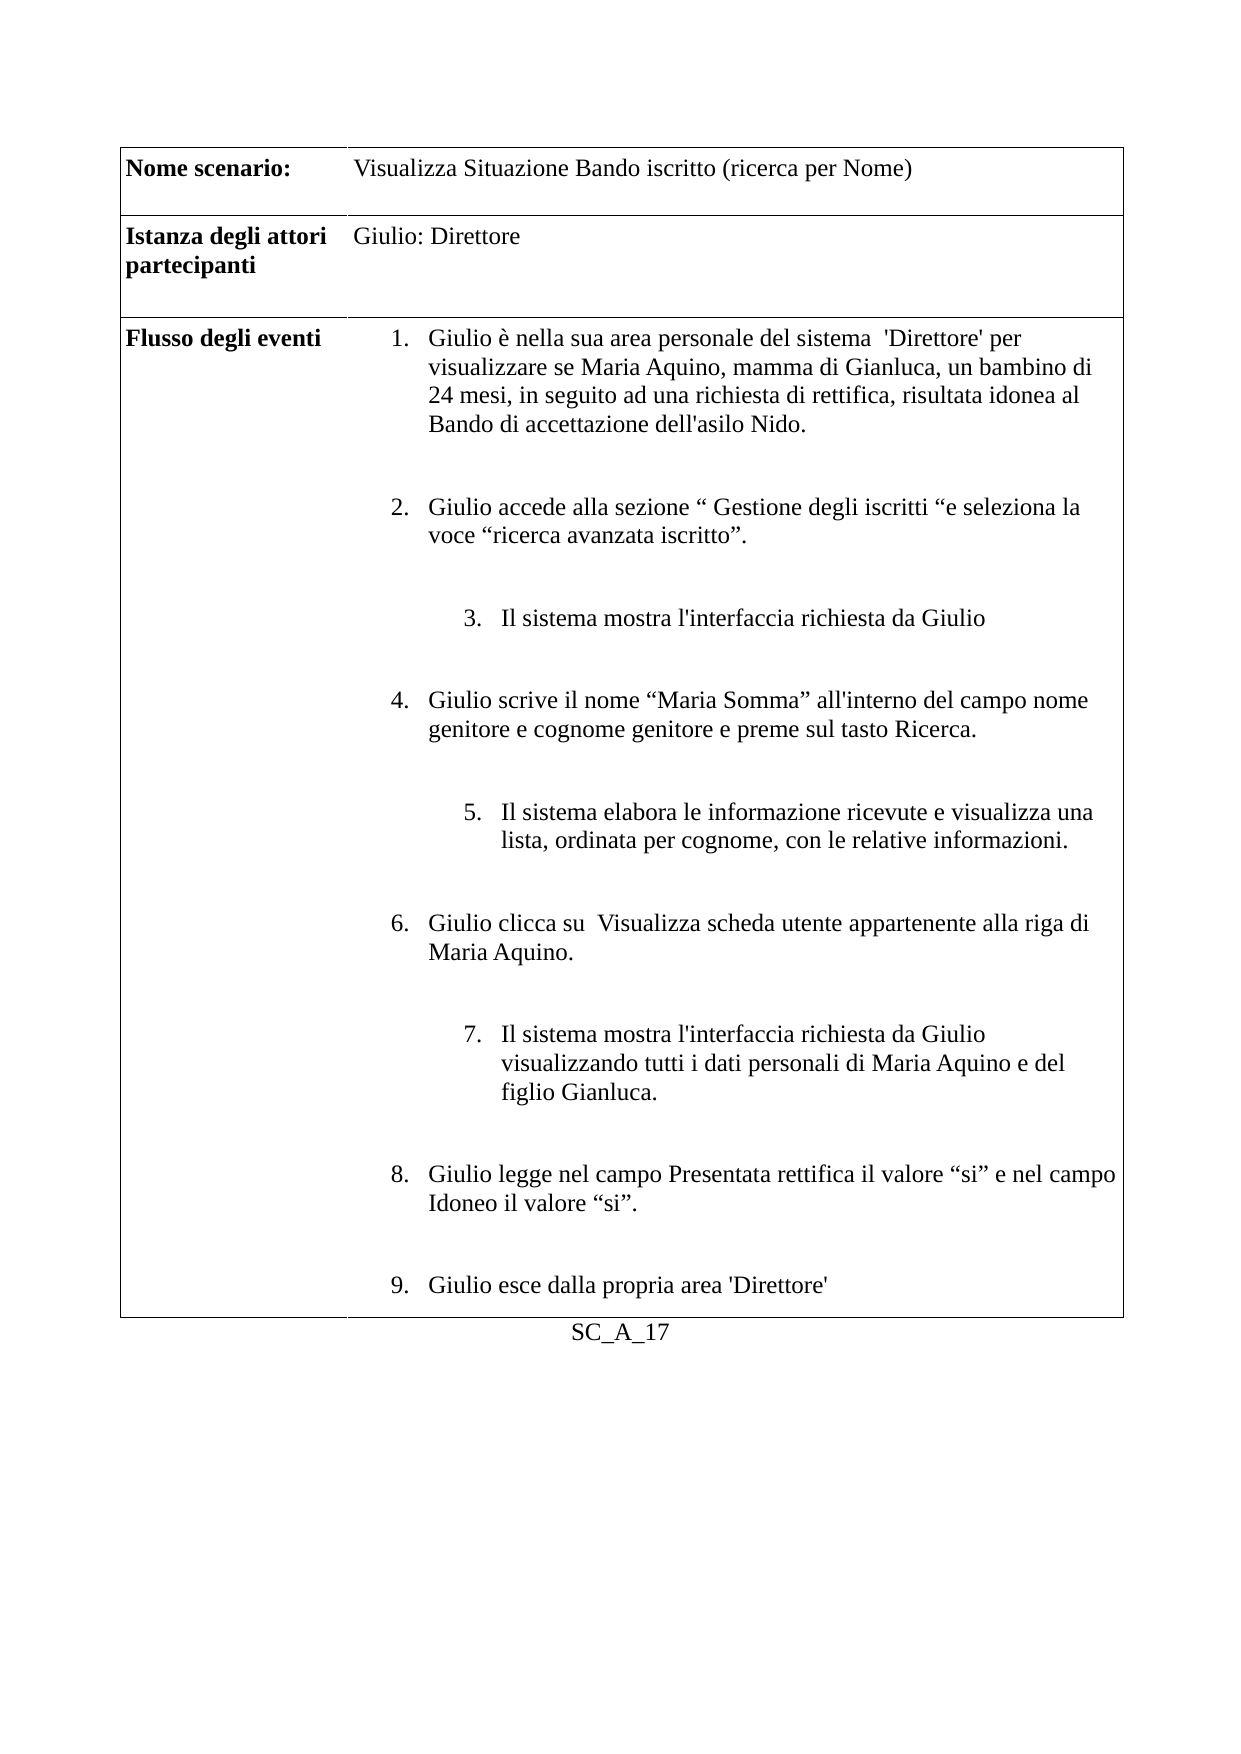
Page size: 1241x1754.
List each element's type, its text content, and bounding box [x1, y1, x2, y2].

table_cell Giulio è nella sua area personale del sistema 'Direttore' per visualizzare se Maria Aquino, mamma di Gianluca, un bambino di 24 mesi, in seguito ad una richiesta di rettifica, risultata idonea al Bando di accettazione dell'asilo Nido. Giulio accede alla sezione “ Gestione degli iscritti “e seleziona la voce “ricerca avanzata iscritto”. Il sistema mostra l'interfaccia richiesta da Giulio Giulio scrive il nome “Maria Somma” all'interno del campo nome genitore e cognome genitore e preme sul tasto Ricerca. Il sistema elabora le informazione ricevute e visualizza una lista, ordinata per cognome, con le relative informazioni. Giulio clicca su Visualizza scheda utente appartenente alla riga di Maria Aquino. Il sistema mostra l'interfaccia richiesta da Giulio visualizzando tutti i dati personali di Maria Aquino e del figlio Gianluca. Giulio legge nel campo Presentata rettifica il valore “si” e nel campo Idoneo il valore “si”. Giulio esce dalla propria area 'Direttore' [348, 318, 1123, 1317]
table_cell Giulio: Direttore [348, 216, 1123, 317]
table_header Nome scenario: [121, 148, 347, 215]
text SC_A_17 [118, 1317, 1122, 1346]
table_cell Flusso degli eventi [121, 318, 347, 1317]
table_cell Istanza degli attori partecipanti [121, 216, 347, 317]
table_header Visualizza Situazione Bando iscritto (ricerca per Nome) [348, 148, 1123, 215]
